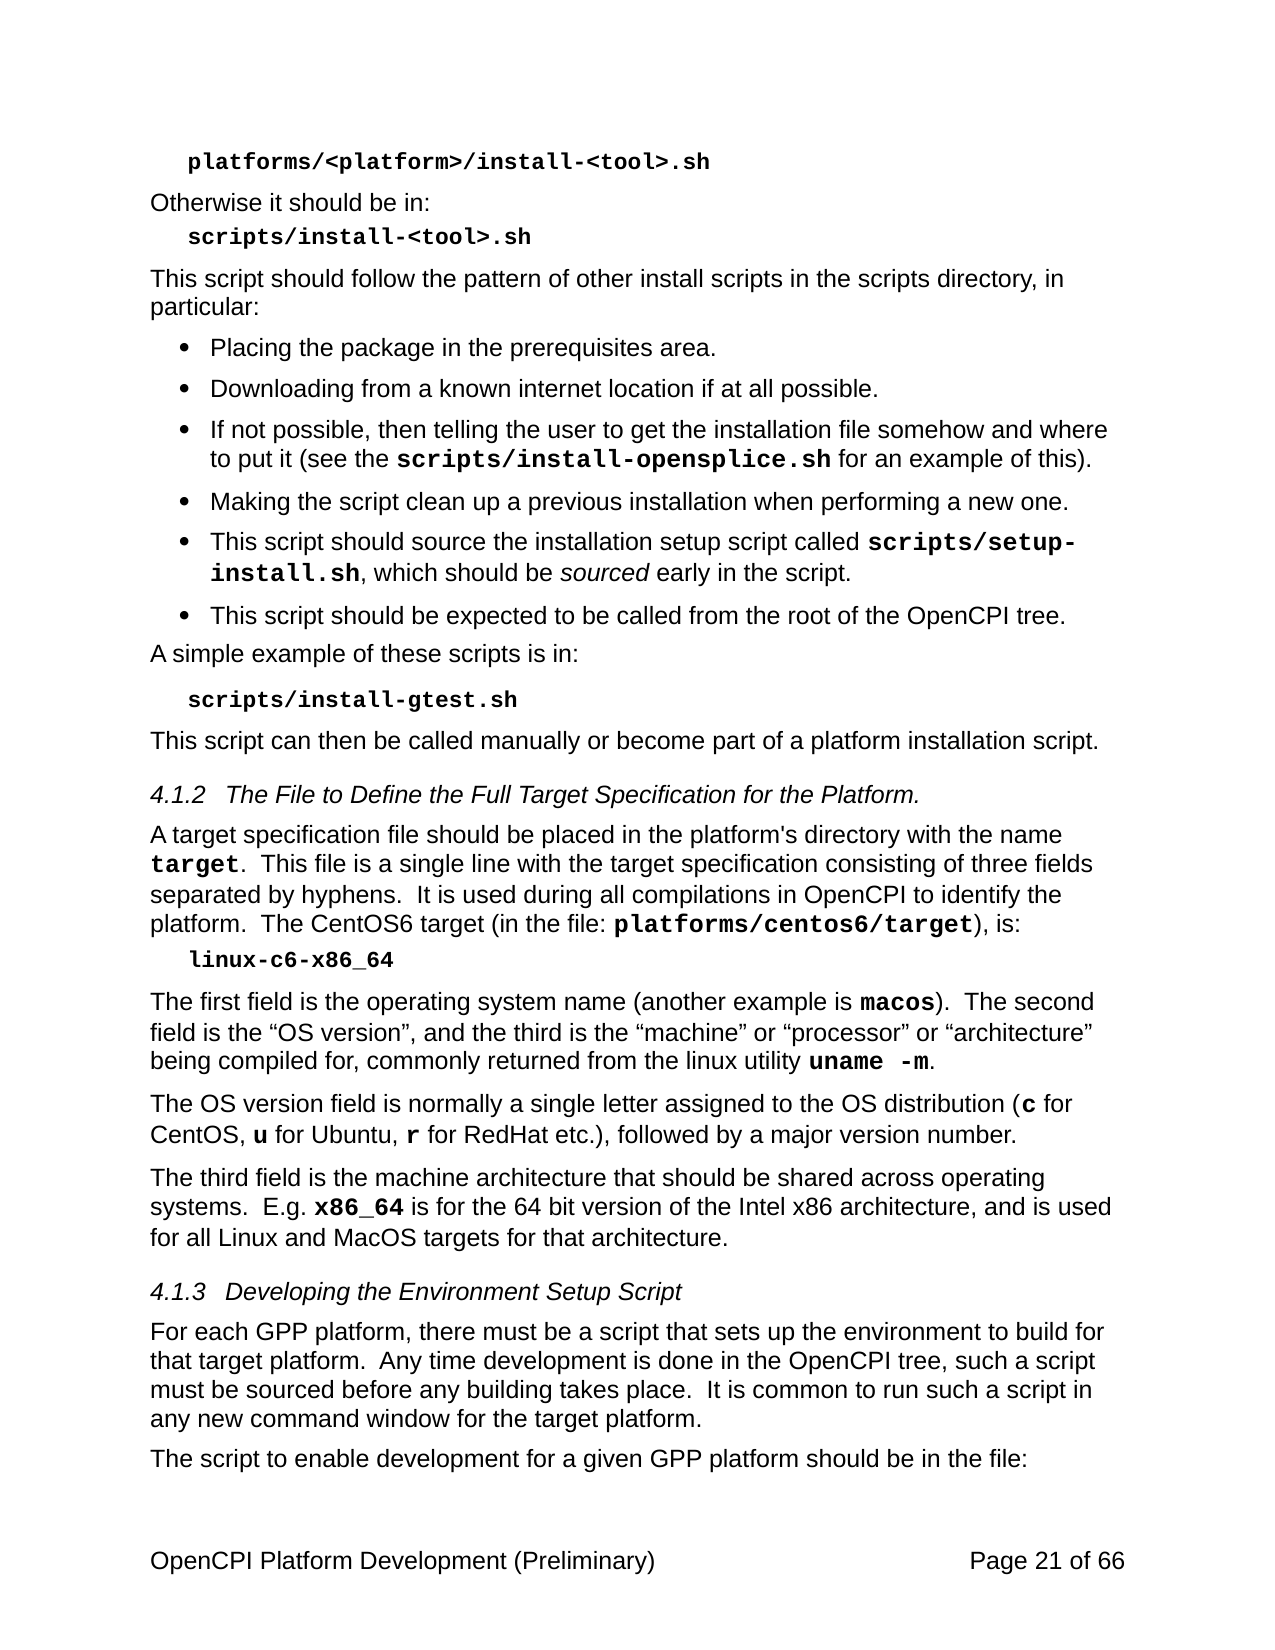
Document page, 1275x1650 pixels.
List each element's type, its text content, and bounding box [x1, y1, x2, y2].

list This script should be expected to be called from the root of the OpenCPI tree. [180, 601, 1125, 630]
text The first field is the operating system name (another example is macos). The second field is the “OS version”, and the third is the “machine” or “processor” or “architecture” being compiled for, commonly returned from the linux utility uname -m. [150, 987, 1125, 1077]
text The third field is the machine architecture that should be shared across operating systems. E.g. x86_64 is for the 64 bit version of the Intel x86 architecture, and is used for all Linux and MacOS targets for that architecture. [150, 1163, 1125, 1252]
text The OS version field is normally a single letter assigned to the OS distribution (c for CentOS, u for Ubuntu, r for RedHat etc.), followed by a major version number. [150, 1089, 1125, 1151]
text For each GPP platform, there must be a script that sets up the environment to build for that target platform. Any time development is done in the OpenCPI tree, such a script must be sourced before any building takes place. It is common to run such a script in any new command window for the target platform. [150, 1317, 1125, 1432]
list Placing the package in the prerequisites area. [180, 333, 1125, 362]
text scripts/install-<tool>.sh [187, 226, 1125, 252]
text linux-c6-x86_64 [187, 949, 1125, 975]
text scripts/install-gtest.sh [187, 688, 1125, 714]
list Downloading from a known internet location if at all possible. [180, 374, 1125, 403]
subtitle Developing the Environment Setup Script [150, 1277, 1125, 1305]
text The script to enable development for a given GPP platform should be in the file: [150, 1444, 1125, 1473]
text A target specification file should be placed in the platform's directory with the name target. This file is a single line with the target specification consisting of three fields separated by hyphens. It is used during all compilations in OpenCPI to identify the platform. The CentOS6 target (in the file: platforms/centos6/target), is: [150, 820, 1125, 940]
subtitle The File to Define the Full Target Specification for the Platform. [150, 780, 1125, 808]
list If not possible, then telling the user to get the installation file somehow and where to put it (see the scripts/install-opensplice.sh for an example of this). [180, 415, 1125, 474]
text This script can then be called manually or become part of a platform installation script. [150, 726, 1125, 755]
list Making the script clean up a previous installation when performing a new one. [180, 486, 1125, 515]
text A simple example of these scripts is in: [150, 639, 1125, 668]
text This script should follow the pattern of other install scripts in the scripts directory, in particular: [150, 263, 1125, 321]
text Otherwise it should be in: [150, 188, 1125, 217]
list This script should source the installation setup script called scripts/setup-install.sh, which should be sourced early in the script. [180, 527, 1125, 589]
text platforms/<platform>/install-<tool>.sh [187, 150, 1125, 176]
